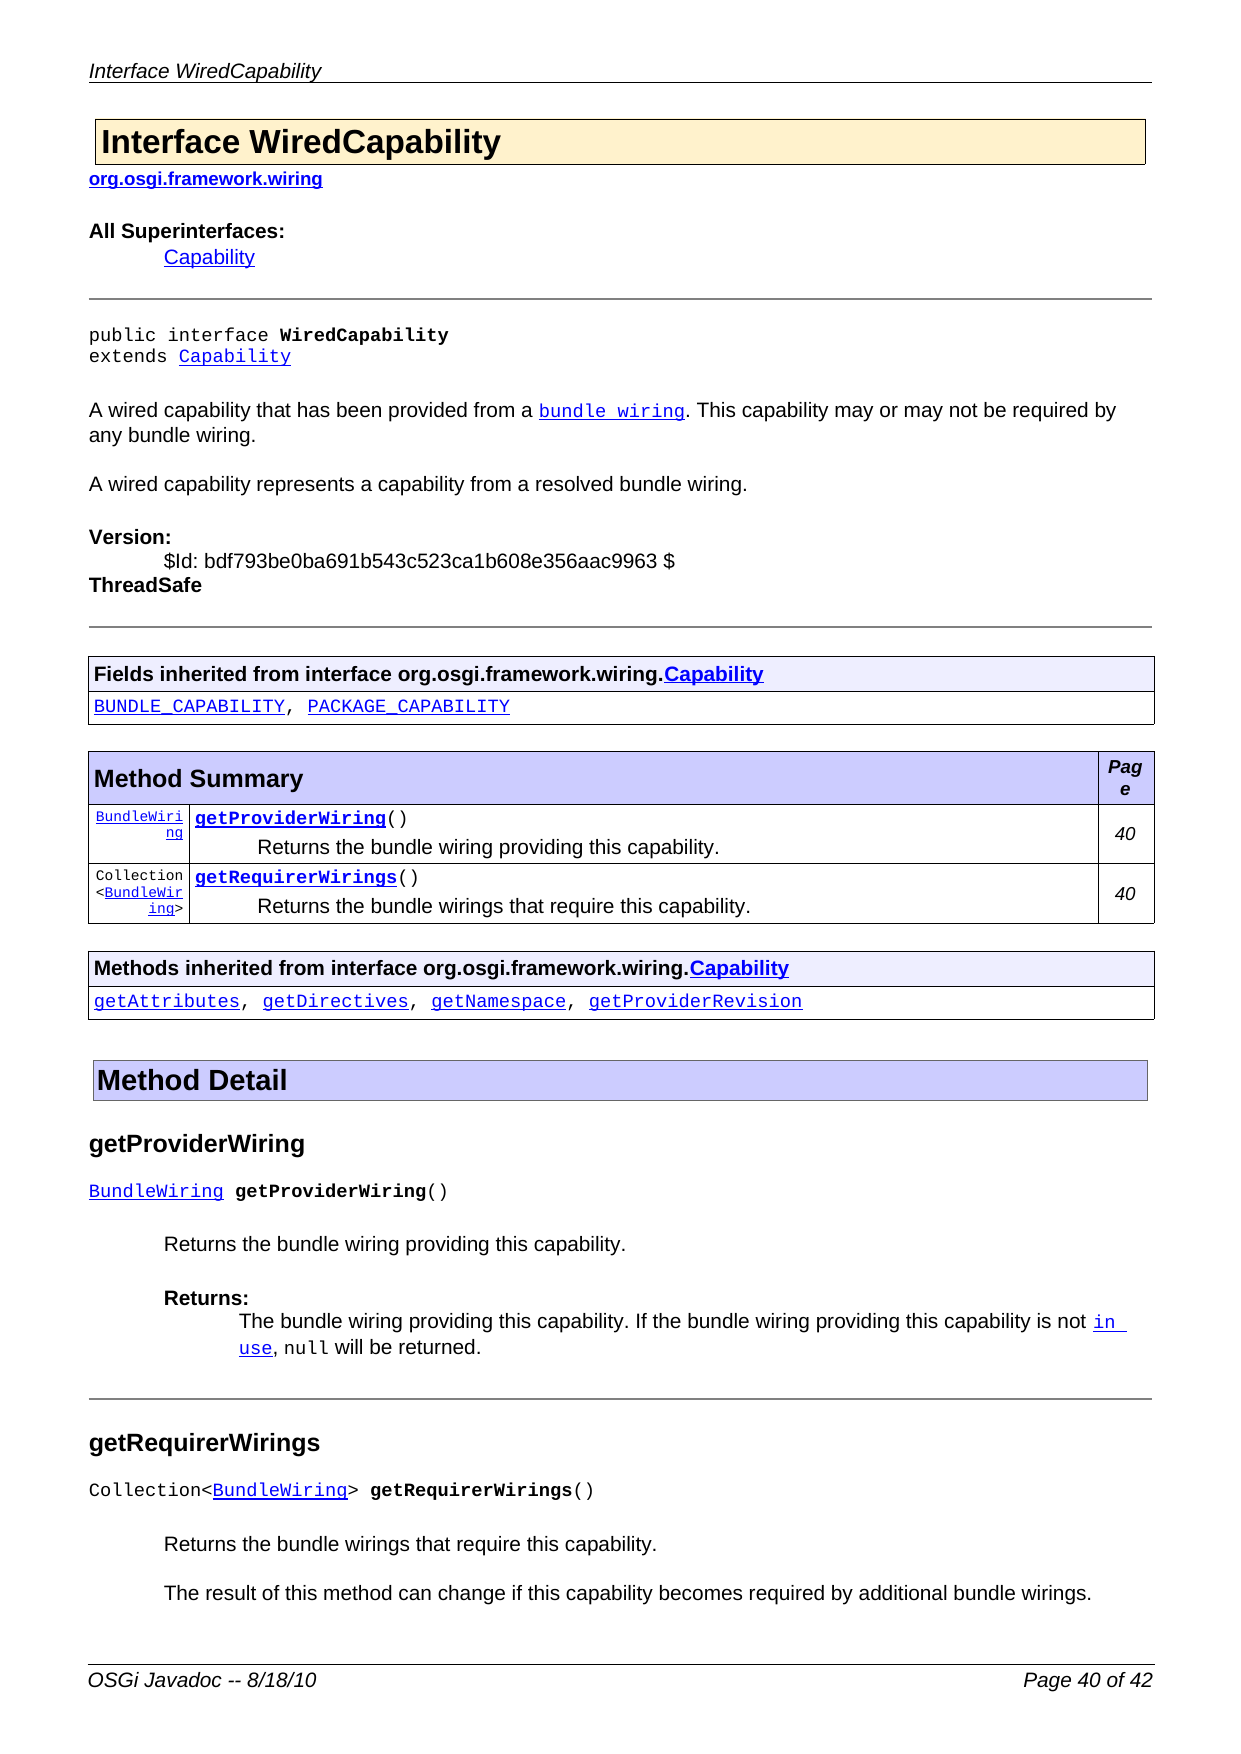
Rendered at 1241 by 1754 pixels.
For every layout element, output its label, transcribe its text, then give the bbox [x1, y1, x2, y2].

text Returns: [163, 1285, 1152, 1309]
text Collection<BundleWiring> getRequirerWirings() [88, 1481, 1152, 1502]
table_cell getProviderWiring() Returns the bundle wiring providing this capability. [190, 805, 1098, 863]
subtitle Method Detail [94, 1061, 1147, 1100]
text The bundle wiring providing this capability. If the bundle wiring providing this capability is not in use, null will be returned. [238, 1309, 1152, 1360]
text org.osgi.framework.wiring [88, 168, 1152, 189]
text public interface WiredCapability [88, 326, 1152, 347]
table_cell getAttributes, getDirectives, getNamespace, getProviderRevision [89, 987, 1154, 1018]
text Returns the bundle wiring providing this capability. [163, 1232, 1152, 1256]
subtitle getRequirerWirings [88, 1428, 1152, 1457]
table_cell getRequirerWirings() Returns the bundle wirings that require this capability. [190, 864, 1098, 923]
table_cell BUNDLE_CAPABILITY, PACKAGE_CAPABILITY [89, 692, 1154, 724]
text A wired capability that has been provided from a bundle wiring. This capability may or may not be required by any bundle wiring. [88, 398, 1152, 447]
table_header Method Summary [89, 752, 1098, 804]
subtitle All Superinterfaces: [88, 218, 1152, 242]
text extends Capability [88, 347, 1152, 368]
text Returns the bundle wirings that require this capability. [163, 1531, 1152, 1555]
text ThreadSafe [88, 573, 1152, 597]
text Capability [163, 245, 1152, 269]
table_cell BundleWiring [89, 805, 189, 863]
table_header Methods inherited from interface org.osgi.framework.wiring.Capability [89, 952, 1154, 986]
table_header Fields inherited from interface org.osgi.framework.wiring.Capability [89, 657, 1154, 691]
table_cell Collection<BundleWiring> [89, 864, 189, 923]
text The result of this method can change if this capability becomes required by additional bundle wirings. [163, 1580, 1152, 1604]
text BundleWiring getProviderWiring() [88, 1182, 1152, 1203]
table_header Page [1099, 752, 1154, 804]
subtitle Interface WiredCapability [96, 120, 1145, 164]
text A wired capability represents a capability from a resolved bundle wiring. [88, 472, 1152, 496]
text Version: [88, 525, 1152, 549]
text $Id: bdf793be0ba691b543c523ca1b608e356aac9963 $ [163, 549, 1152, 573]
table_cell 39 [1099, 864, 1154, 923]
table_cell 39 [1099, 805, 1154, 863]
subtitle getProviderWiring [88, 1129, 1152, 1158]
